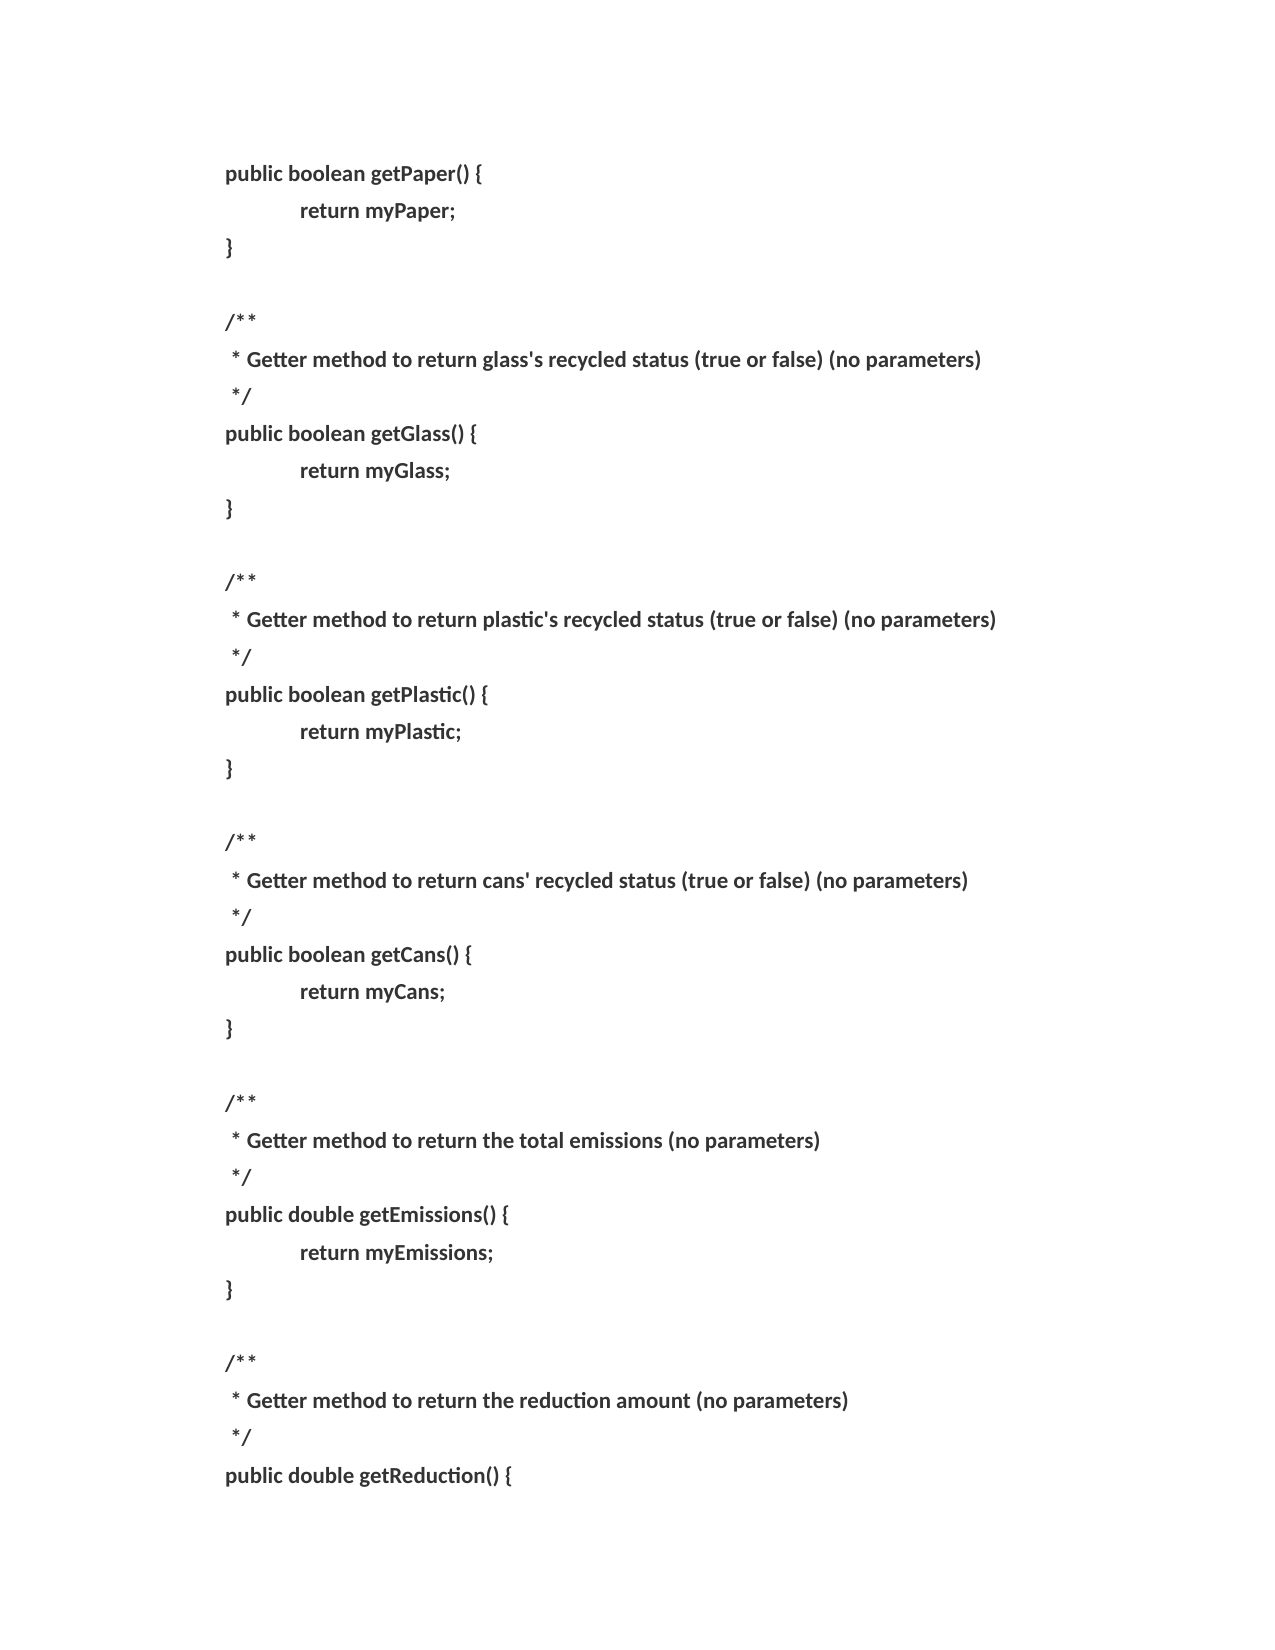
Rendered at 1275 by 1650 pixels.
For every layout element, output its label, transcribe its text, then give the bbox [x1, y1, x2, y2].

text * Getter method to return glass's recycled status (true or false) (no parameters) [150, 336, 1125, 373]
text */ [150, 894, 1125, 931]
text } [150, 745, 1125, 782]
text * Getter method to return the reduction amount (no parameters) [150, 1377, 1125, 1414]
text */ [150, 1414, 1125, 1452]
text /** [150, 559, 1125, 596]
text return myGlass; [150, 447, 1125, 485]
text return myEmissions; [150, 1228, 1125, 1266]
text } [150, 485, 1125, 522]
text * Getter method to return the total emissions (no parameters) [150, 1117, 1125, 1154]
text */ [150, 633, 1125, 671]
text public boolean getPlastic() { [150, 671, 1125, 708]
text /** [150, 819, 1125, 857]
text * Getter method to return plastic's recycled status (true or false) (no parameters) [150, 596, 1125, 633]
text * Getter method to return cans' recycled status (true or false) (no parameters) [150, 857, 1125, 894]
text */ [150, 373, 1125, 410]
text /** [150, 299, 1125, 336]
text */ [150, 1154, 1125, 1191]
text public boolean getPaper() { [150, 150, 1125, 187]
text return myCans; [150, 968, 1125, 1005]
text /** [150, 1340, 1125, 1377]
text return myPaper; [150, 187, 1125, 224]
text } [150, 1005, 1125, 1042]
text public boolean getCans() { [150, 931, 1125, 968]
text return myPlastic; [150, 708, 1125, 745]
text } [150, 1266, 1125, 1303]
text public double getReduction() { [150, 1452, 1125, 1489]
text public double getEmissions() { [150, 1191, 1125, 1228]
text public boolean getGlass() { [150, 410, 1125, 447]
text } [150, 224, 1125, 262]
text /** [150, 1080, 1125, 1117]
